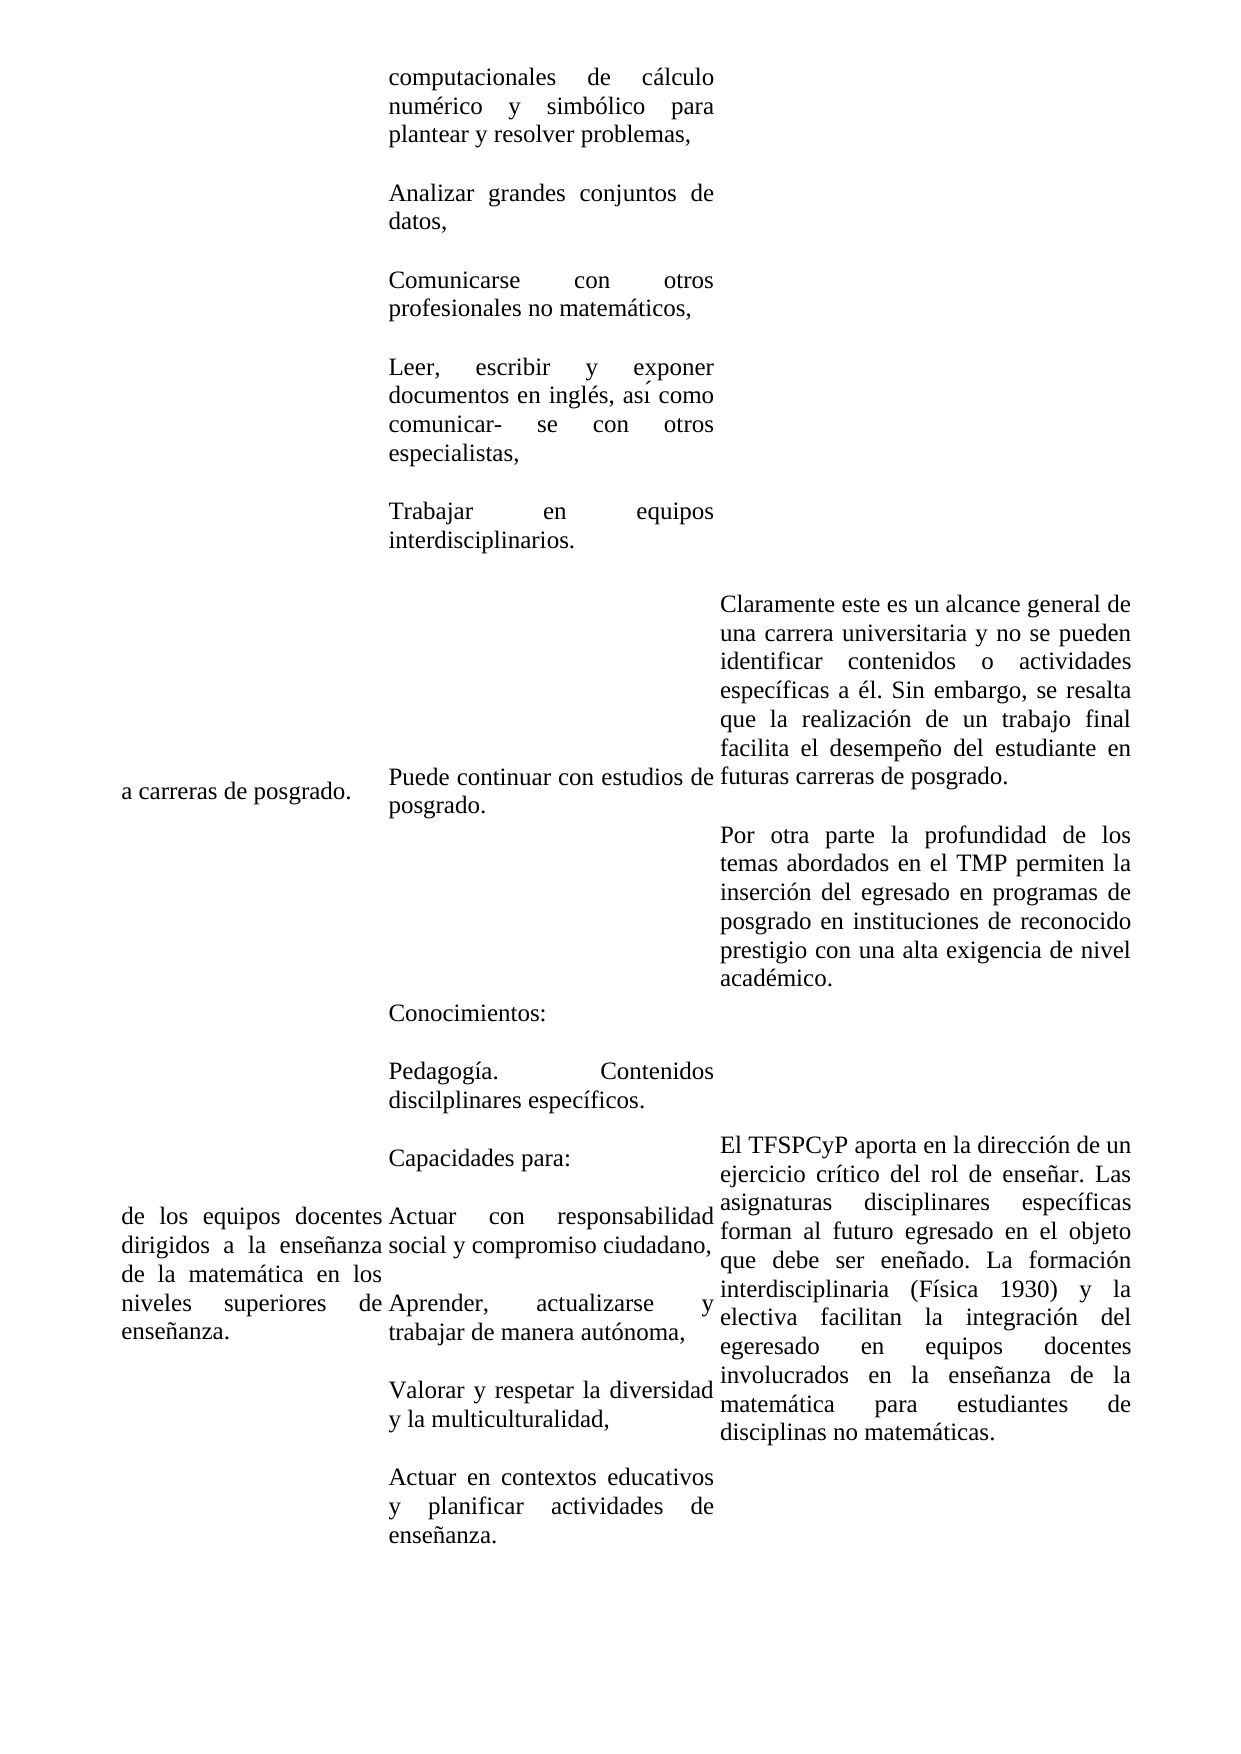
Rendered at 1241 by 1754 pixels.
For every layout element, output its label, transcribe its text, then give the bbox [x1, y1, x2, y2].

table_cell [1150, 995, 1161, 1581]
table_cell de los equipos docentes dirigidos a la enseñanza de la matemática en los niveles superiores de enseñanza. [118, 995, 385, 1581]
table_cell [1161, 995, 1181, 1581]
table_cell computacionales de cálculo numérico y simbólico para plantear y resolver problemas, Analizar grandes conjuntos de datos, Comunicarse con otros profesionales no matemáticos, Leer, escribir y exponer documentos en inglés, ası́ como comunicar- se con otros especialistas, Trabajar en equipos interdisciplinarios. [385, 59, 717, 586]
table_cell El TFSPCyP aporta en la dirección de un ejercicio crítico del rol de enseñar. Las asignaturas disciplinares específicas forman al futuro egresado en el objeto que debe ser eneñado. La formación interdisciplinaria (Física 1930) y la electiva facilitan la integración del egeresado en equipos docentes involucrados en la enseñanza de la matemática para estudiantes de disciplinas no matemáticas. [717, 995, 1134, 1581]
table_cell [1161, 59, 1181, 586]
table_cell [1161, 586, 1181, 995]
table_cell [1150, 586, 1161, 995]
table_cell [118, 59, 385, 586]
table_cell [1135, 586, 1150, 995]
table_cell [1135, 995, 1150, 1581]
table_cell [717, 59, 1134, 586]
table_cell [1150, 59, 1161, 586]
table_cell a carreras de posgrado. [118, 586, 385, 995]
table_cell Puede continuar con estudios de posgrado. [385, 586, 717, 995]
table_cell Conocimientos: Pedagogía. Contenidos discilplinares específicos. Capacidades para: Actuar con responsabilidad social y compromiso ciudadano, Aprender, actualizarse y trabajar de manera autónoma, Valorar y respetar la diversidad y la multiculturalidad, Actuar en contextos educativos y planificar actividades de enseñanza. [385, 995, 717, 1581]
table_cell [1135, 59, 1150, 586]
table_cell Claramente este es un alcance general de una carrera universitaria y no se pueden identificar contenidos o actividades específicas a él. Sin embargo, se resalta que la realización de un trabajo final facilita el desempeño del estudiante en futuras carreras de posgrado. Por otra parte la profundidad de los temas abordados en el TMP permiten la inserción del egresado en programas de posgrado en instituciones de reconocido prestigio con una alta exigencia de nivel académico. [717, 586, 1134, 995]
